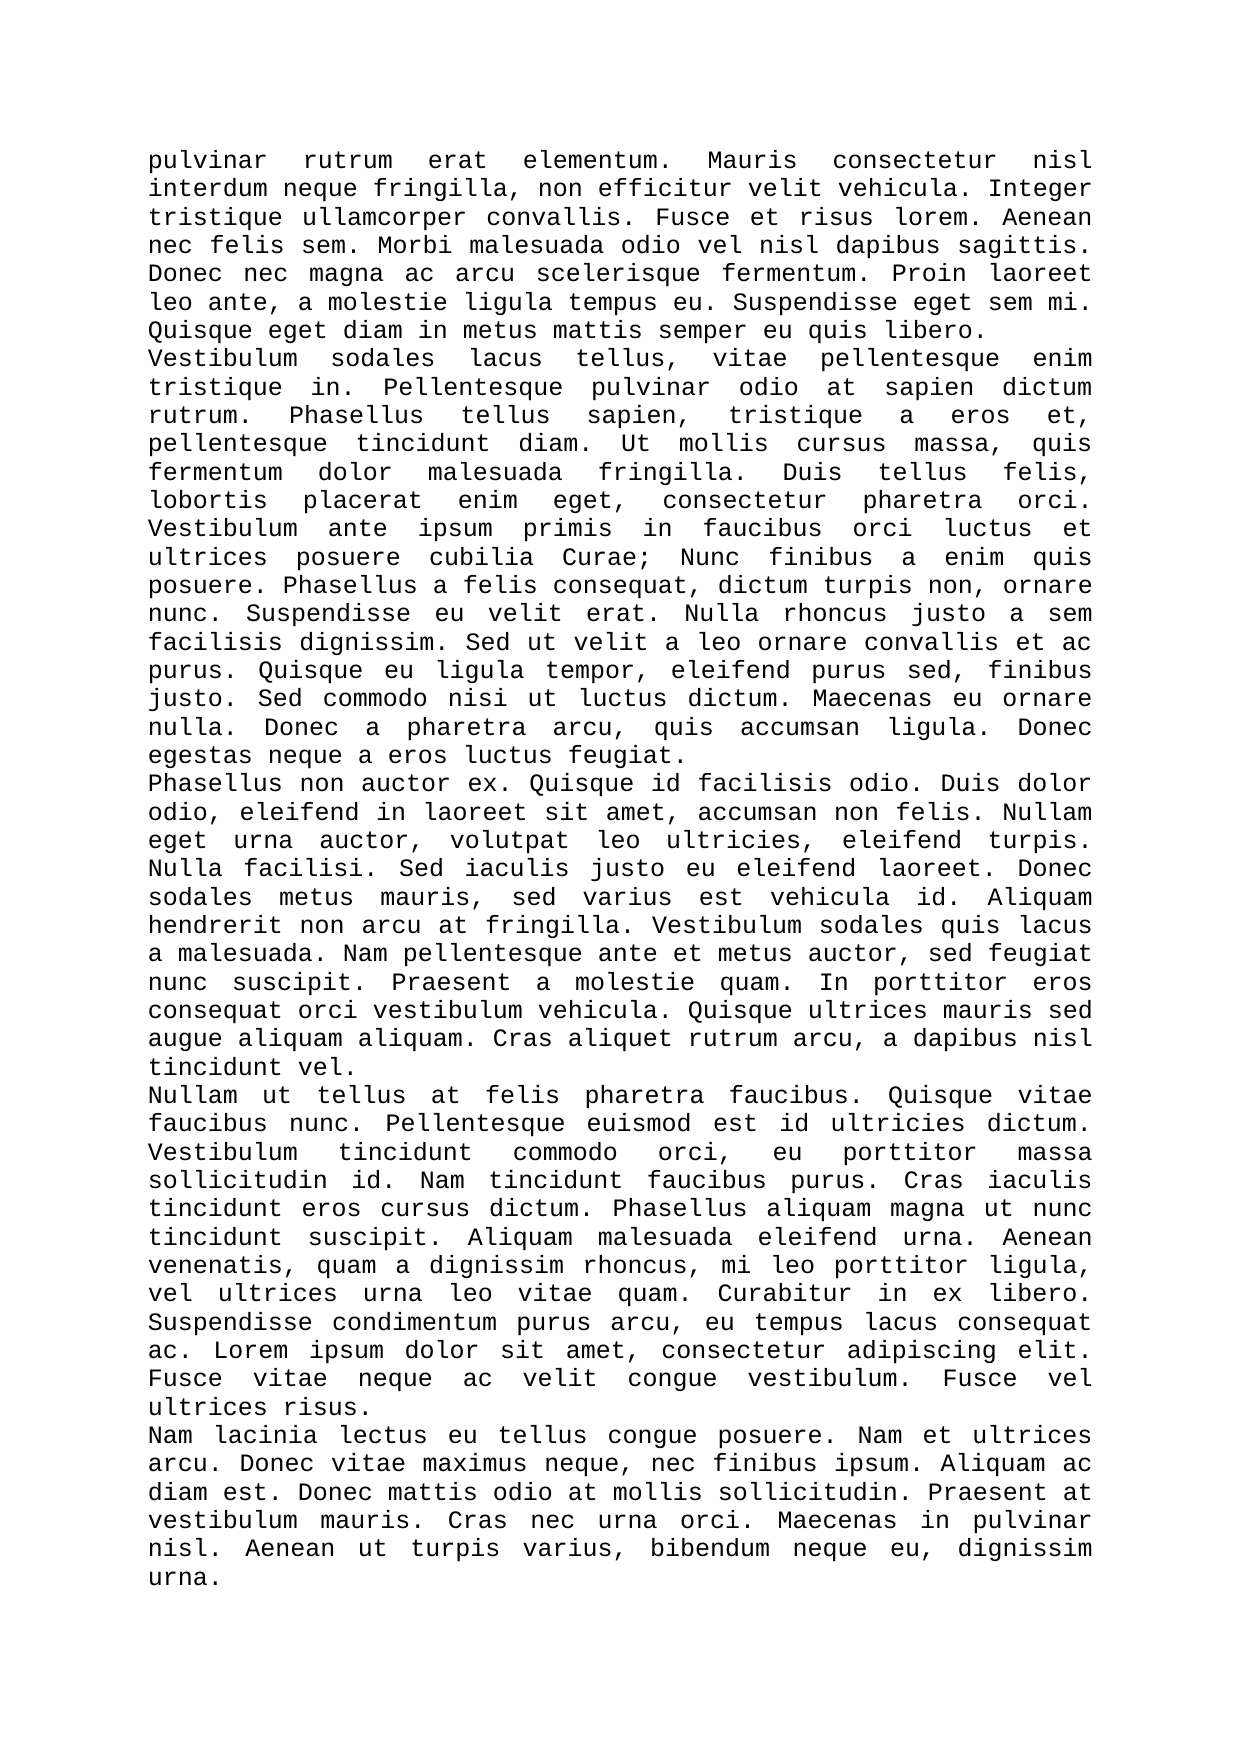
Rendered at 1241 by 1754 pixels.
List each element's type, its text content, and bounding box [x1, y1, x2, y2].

text pulvinar rutrum erat elementum. Mauris consectetur nisl interdum neque fringilla, non efficitur velit vehicula. Integer tristique ullamcorper convallis. Fusce et risus lorem. Aenean nec felis sem. Morbi malesuada odio vel nisl dapibus sagittis. Donec nec magna ac arcu scelerisque fermentum. Proin laoreet leo ante, a molestie ligula tempus eu. Suspendisse eget sem mi. Quisque eget diam in metus mattis semper eu quis libero. [148, 148, 1093, 346]
text Vestibulum sodales lacus tellus, vitae pellentesque enim tristique in. Pellentesque pulvinar odio at sapien dictum rutrum. Phasellus tellus sapien, tristique a eros et, pellentesque tincidunt diam. Ut mollis cursus massa, quis fermentum dolor malesuada fringilla. Duis tellus felis, lobortis placerat enim eget, consectetur pharetra orci. Vestibulum ante ipsum primis in faucibus orci luctus et ultrices posuere cubilia Curae; Nunc finibus a enim quis posuere. Phasellus a felis consequat, dictum turpis non, ornare nunc. Suspendisse eu velit erat. Nulla rhoncus justo a sem facilisis dignissim. Sed ut velit a leo ornare convallis et ac purus. Quisque eu ligula tempor, eleifend purus sed, finibus justo. Sed commodo nisi ut luctus dictum. Maecenas eu ornare nulla. Donec a pharetra arcu, quis accumsan ligula. Donec egestas neque a eros luctus feugiat. [148, 346, 1093, 771]
text Nullam ut tellus at felis pharetra faucibus. Quisque vitae faucibus nunc. Pellentesque euismod est id ultricies dictum. Vestibulum tincidunt commodo orci, eu porttitor massa sollicitudin id. Nam tincidunt faucibus purus. Cras iaculis tincidunt eros cursus dictum. Phasellus aliquam magna ut nunc tincidunt suscipit. Aliquam malesuada eleifend urna. Aenean venenatis, quam a dignissim rhoncus, mi leo porttitor ligula, vel ultrices urna leo vitae quam. Curabitur in ex libero. Suspendisse condimentum purus arcu, eu tempus lacus consequat ac. Lorem ipsum dolor sit amet, consectetur adipiscing elit. Fusce vitae neque ac velit congue vestibulum. Fusce vel ultrices risus. [148, 1083, 1093, 1423]
text Phasellus non auctor ex. Quisque id facilisis odio. Duis dolor odio, eleifend in laoreet sit amet, accumsan non felis. Nullam eget urna auctor, volutpat leo ultricies, eleifend turpis. Nulla facilisi. Sed iaculis justo eu eleifend laoreet. Donec sodales metus mauris, sed varius est vehicula id. Aliquam hendrerit non arcu at fringilla. Vestibulum sodales quis lacus a malesuada. Nam pellentesque ante et metus auctor, sed feugiat nunc suscipit. Praesent a molestie quam. In porttitor eros consequat orci vestibulum vehicula. Quisque ultrices mauris sed augue aliquam aliquam. Cras aliquet rutrum arcu, a dapibus nisl tincidunt vel. [148, 771, 1093, 1083]
text Nam lacinia lectus eu tellus congue posuere. Nam et ultrices arcu. Donec vitae maximus neque, nec finibus ipsum. Aliquam ac diam est. Donec mattis odio at mollis sollicitudin. Praesent at vestibulum mauris. Cras nec urna orci. Maecenas in pulvinar nisl. Aenean ut turpis varius, bibendum neque eu, dignissim urna. [148, 1423, 1093, 1593]
